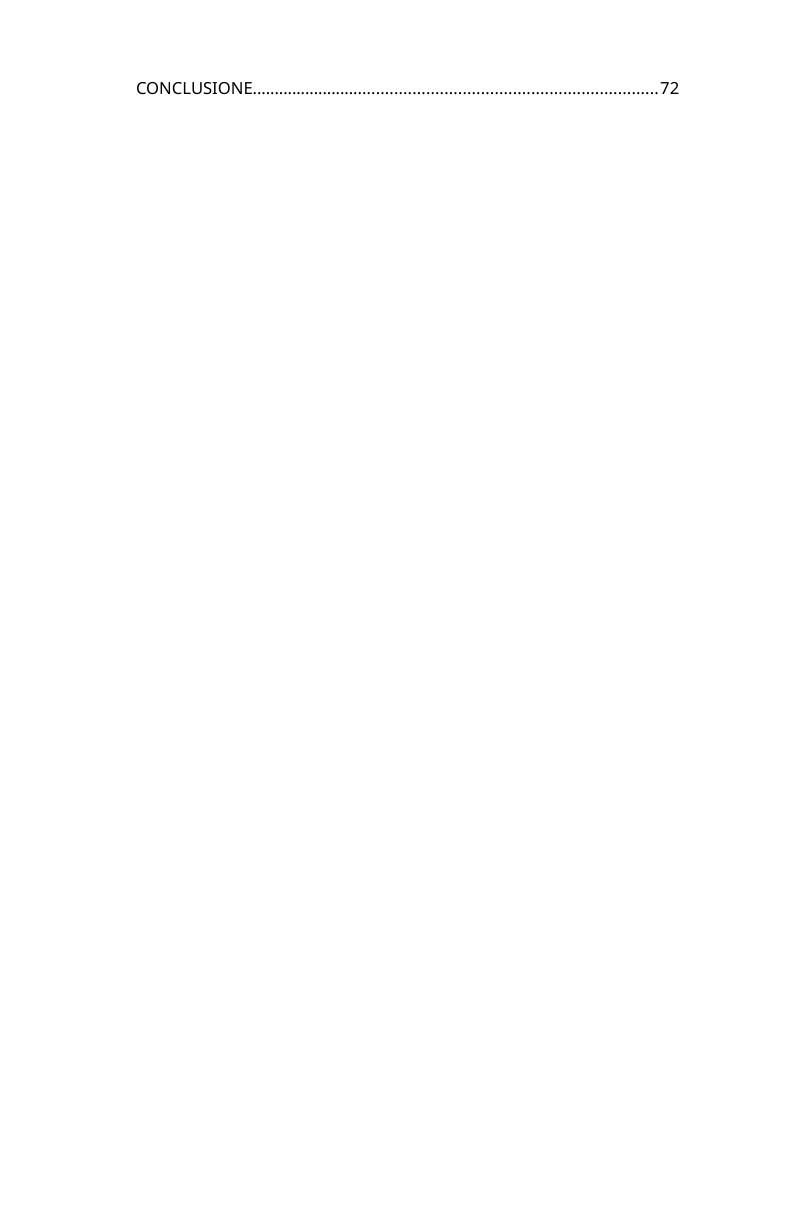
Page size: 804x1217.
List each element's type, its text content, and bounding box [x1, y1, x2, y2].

text Conclusione 72 [136, 77, 679, 99]
